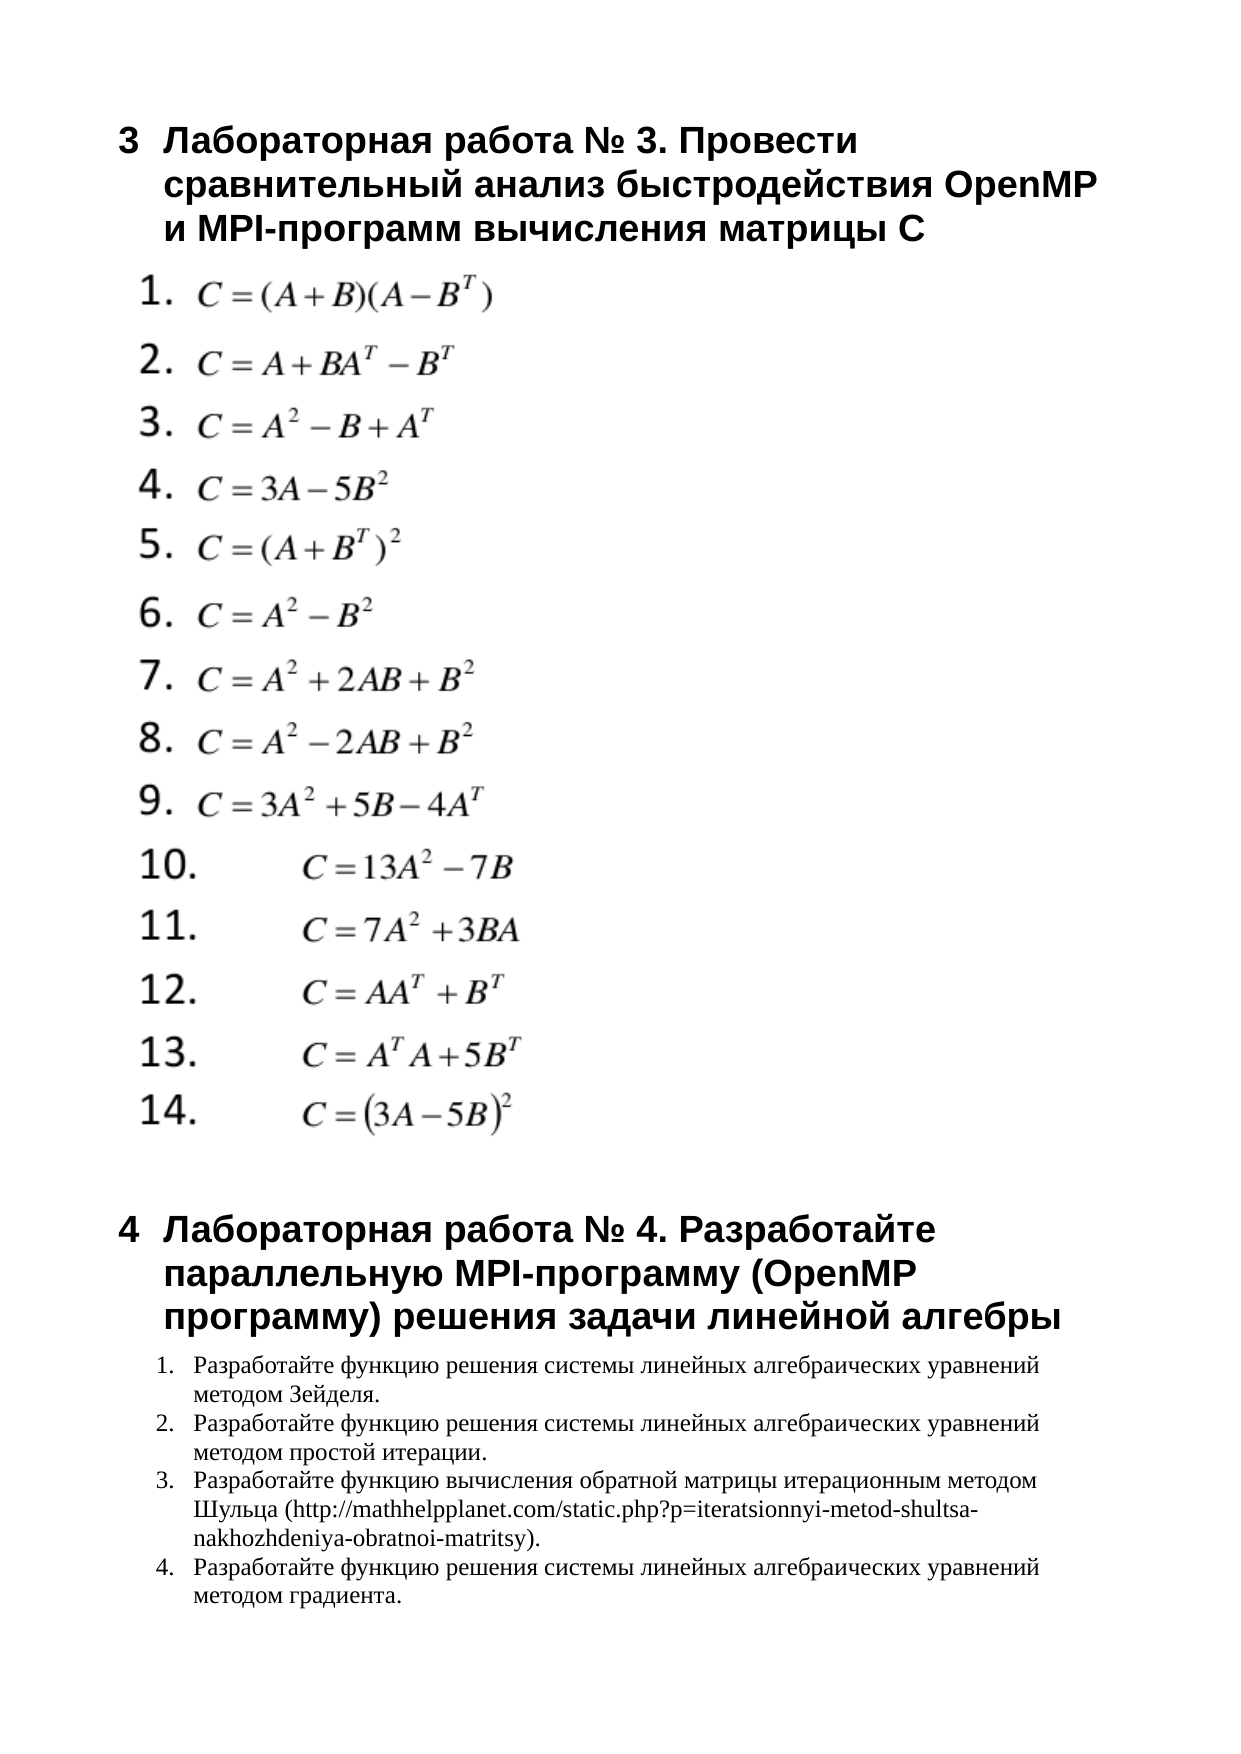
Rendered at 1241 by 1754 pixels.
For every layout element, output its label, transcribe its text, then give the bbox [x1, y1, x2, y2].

list Разработайте функцию решения системы линейных алгебраических уравнений методом простой итерации. [156, 1408, 1122, 1465]
subtitle Лабораторная работа № 4. Разработайте параллельную MPI-программу (OpenMP программу) решения задачи линейной алгебры [118, 1207, 1122, 1338]
picture [118, 261, 561, 1162]
list Разработайте функцию решения системы линейных алгебраических уравнений методом Зейделя. [156, 1350, 1122, 1408]
list Разработайте функцию решения системы линейных алгебраических уравнений методом градиента. [156, 1552, 1122, 1609]
list Разработайте функцию вычисления обратной матрицы итерационным методом Шульца (http://mathhelpplanet.com/static.php?p=iteratsionnyi-metod-shultsa-nakhozhdeniya-obratnoi-matritsy). [156, 1465, 1122, 1552]
subtitle Лабораторная работа № 3. Провести сравнительный анализ быстродействия OpenMP и MPI-программ вычисления матрицы C [118, 118, 1122, 249]
